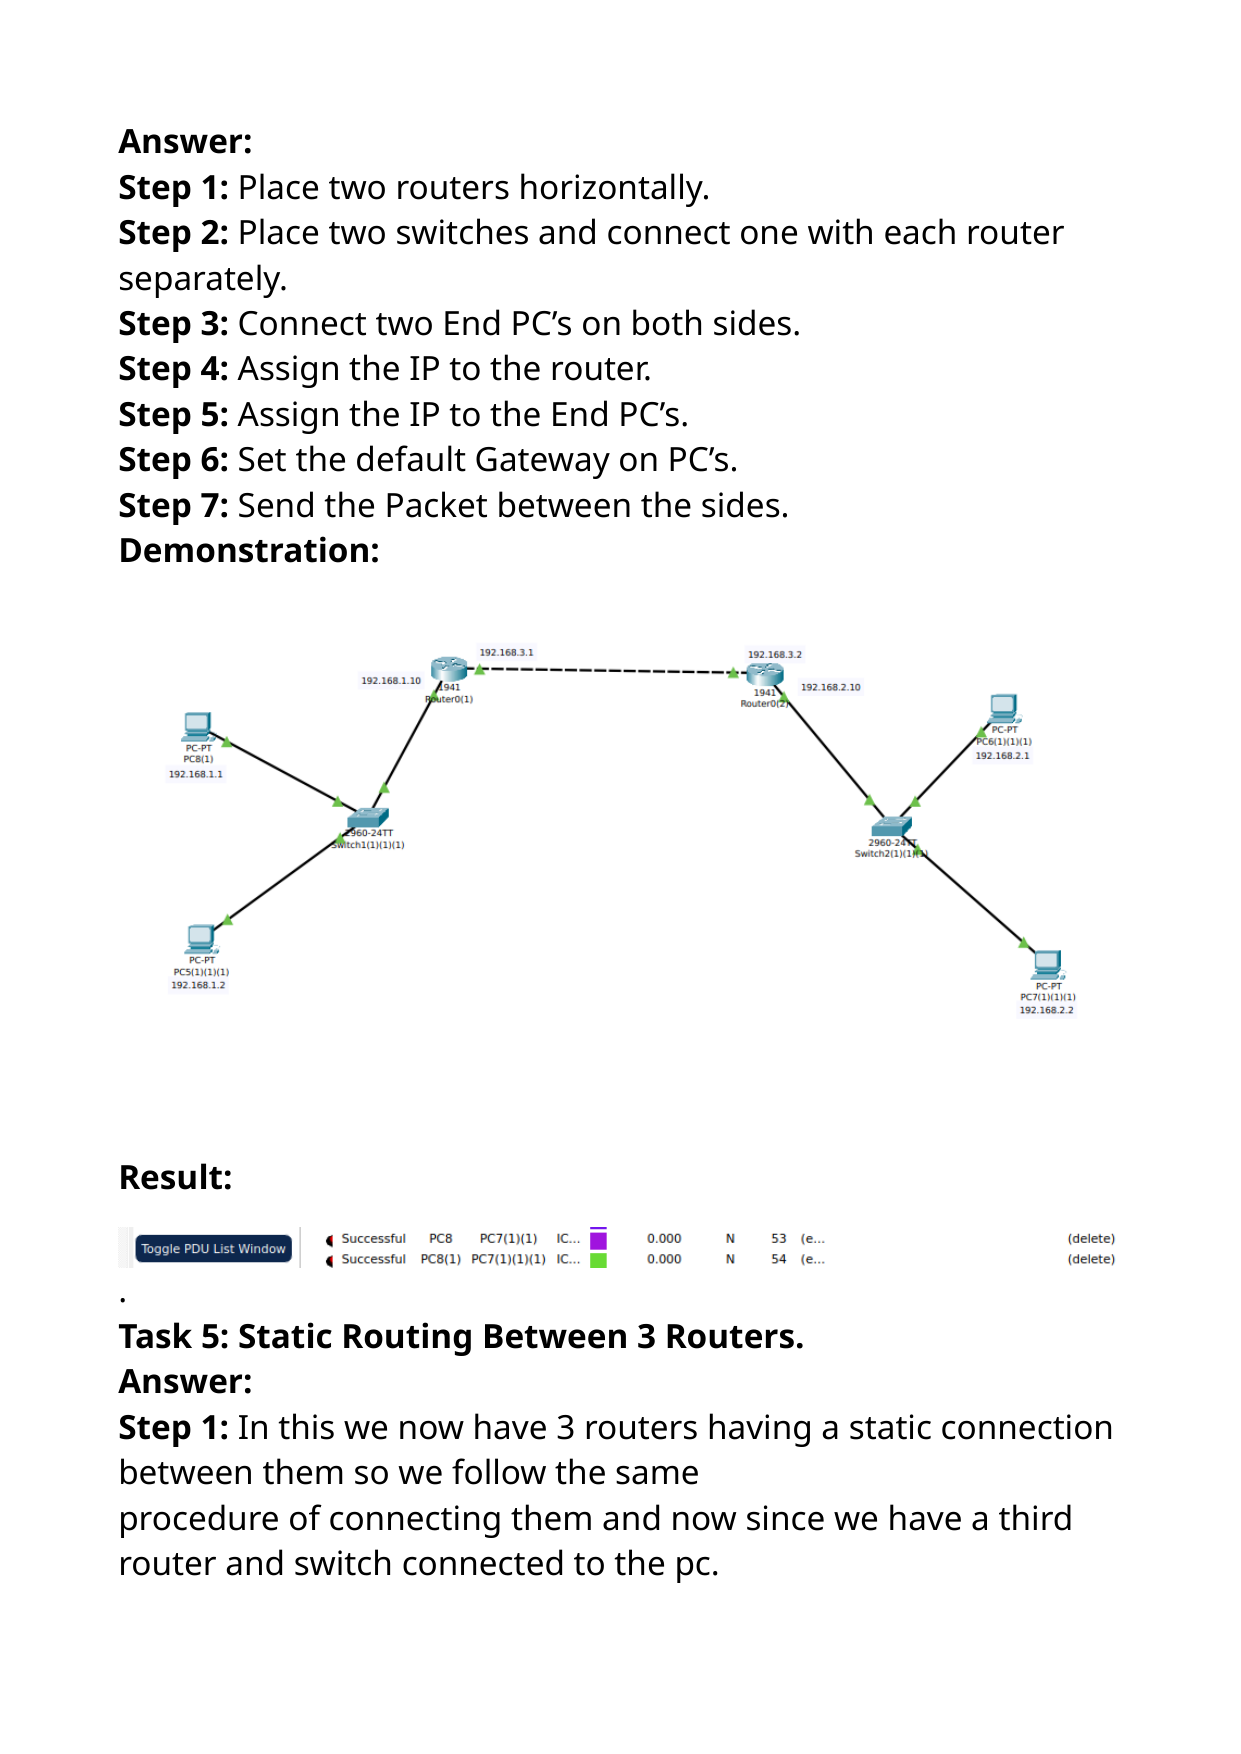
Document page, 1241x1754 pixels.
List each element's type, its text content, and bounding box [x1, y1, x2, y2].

picture [118, 572, 1123, 1096]
text Result: [118, 1153, 1122, 1199]
text Demonstration: [118, 527, 1122, 572]
picture [118, 1227, 1123, 1268]
text Step 7: Send the Packet between the sides. [118, 481, 1122, 527]
text . [118, 1268, 1122, 1313]
text Step 3: Connect two End PC’s on both sides. [118, 300, 1122, 345]
text Step 6: Set the default Gateway on PC’s. [118, 436, 1122, 481]
text Answer: [118, 1358, 1122, 1403]
text Step 1: In this we now have 3 routers having a static connection between them so we follow the same [118, 1403, 1122, 1494]
text Step 5: Assign the IP to the End PC’s. [118, 391, 1122, 436]
text Step 1: Place two routers horizontally. [118, 163, 1122, 209]
text procedure of connecting them and now since we have a third router and switch connected to the pc. [118, 1494, 1122, 1585]
text Task 5: Static Routing Between 3 Routers. [118, 1313, 1122, 1358]
text Step 2: Place two switches and connect one with each router separately. [118, 209, 1122, 300]
text Step 4: Assign the IP to the router. [118, 345, 1122, 391]
text Answer: [118, 118, 1122, 163]
